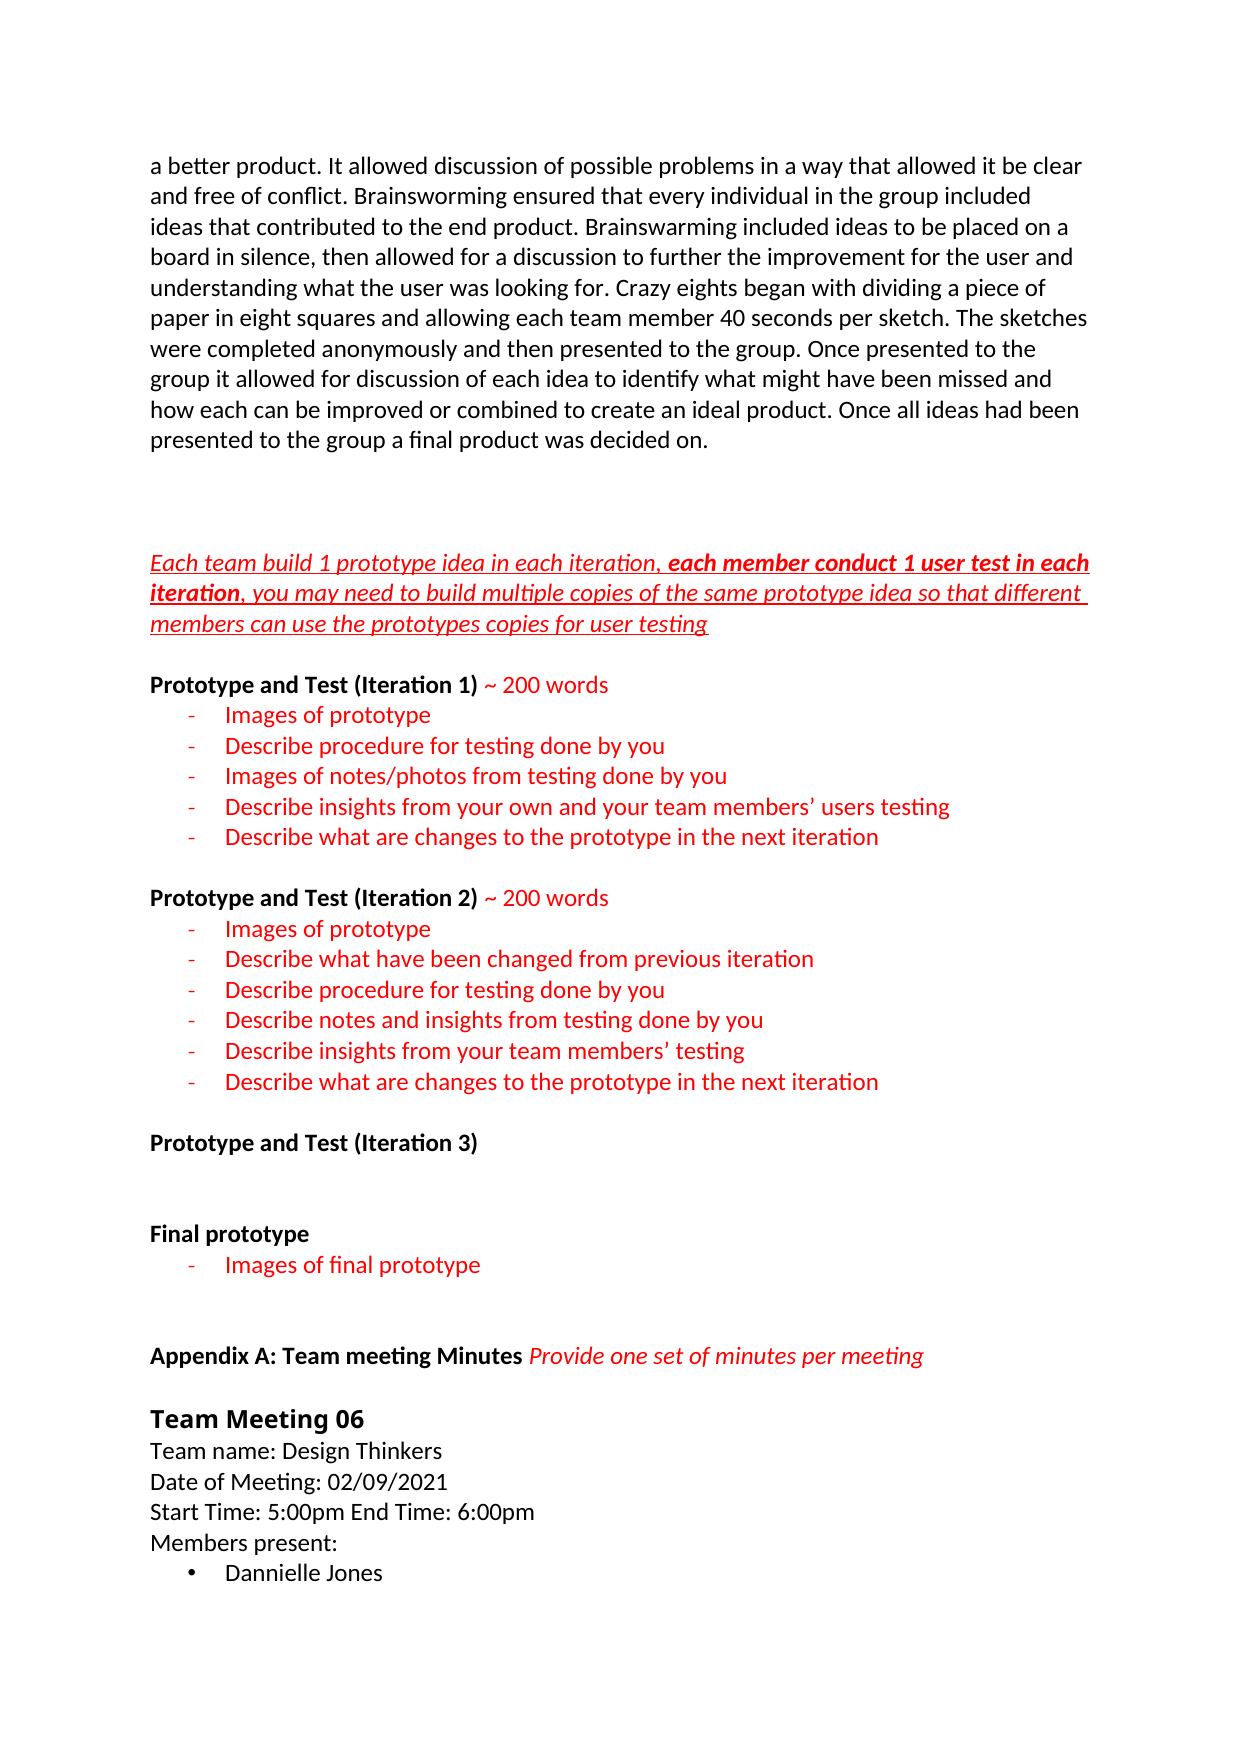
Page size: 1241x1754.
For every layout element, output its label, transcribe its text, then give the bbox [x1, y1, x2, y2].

list Images of prototype [187, 699, 1090, 730]
text Prototype and Test (Iteration 2) ~ 200 words [150, 882, 1090, 913]
text Team Meeting 06 [150, 1401, 1090, 1435]
list Describe what are changes to the prototype in the next iteration [187, 821, 1090, 852]
list Images of final prototype [187, 1249, 1090, 1279]
text Members present: [150, 1527, 1090, 1557]
text Team name: Design Thinkers [150, 1435, 1090, 1466]
text a better product. It allowed discussion of possible problems in a way that allowed it be clear and free of conflict. Brainsworming ensured that every individual in the group included ideas that contributed to the end product. Brainswarming included ideas to be placed on a board in silence, then allowed for a discussion to further the improvement for the user and understanding what the user was looking for. Crazy eights began with dividing a piece of paper in eight squares and allowing each team member 40 seconds per sketch. The sketches were completed anonymously and then presented to the group. Once presented to the group it allowed for discussion of each idea to identify what might have been missed and how each can be improved or combined to create an ideal product. Once all ideas had been presented to the group a final product was decided on. [150, 150, 1090, 455]
list Describe insights from your team members’ testing [187, 1035, 1090, 1066]
list Describe what have been changed from previous iteration [187, 943, 1090, 974]
list Images of notes/photos from testing done by you [187, 760, 1090, 791]
text Date of Meeting: 02/09/2021 [150, 1466, 1090, 1496]
list Describe notes and insights from testing done by you [187, 1004, 1090, 1035]
text Start Time: 5:00pm End Time: 6:00pm [150, 1496, 1090, 1527]
text Prototype and Test (Iteration 1) ~ 200 words [150, 669, 1090, 699]
list Images of prototype [187, 913, 1090, 943]
text Each team build 1 prototype idea in each iteration, each member conduct 1 user test in each [150, 547, 1090, 573]
list Describe procedure for testing done by you [187, 974, 1090, 1004]
list Describe insights from your own and your team members’ users testing [187, 791, 1090, 821]
text Appendix A: Team meeting Minutes Provide one set of minutes per meeting [150, 1340, 1090, 1371]
list Prototype and Test (Iteration 3) [150, 1127, 1090, 1157]
list Dannielle Jones [187, 1557, 1090, 1588]
text Final prototype [150, 1218, 1090, 1249]
list Describe procedure for testing done by you [187, 730, 1090, 760]
list Describe what are changes to the prototype in the next iteration [187, 1066, 1090, 1096]
text iteration, you may need to build multiple copies of the same prototype idea so that different members can use the prototypes copies for user testing [150, 574, 1090, 638]
